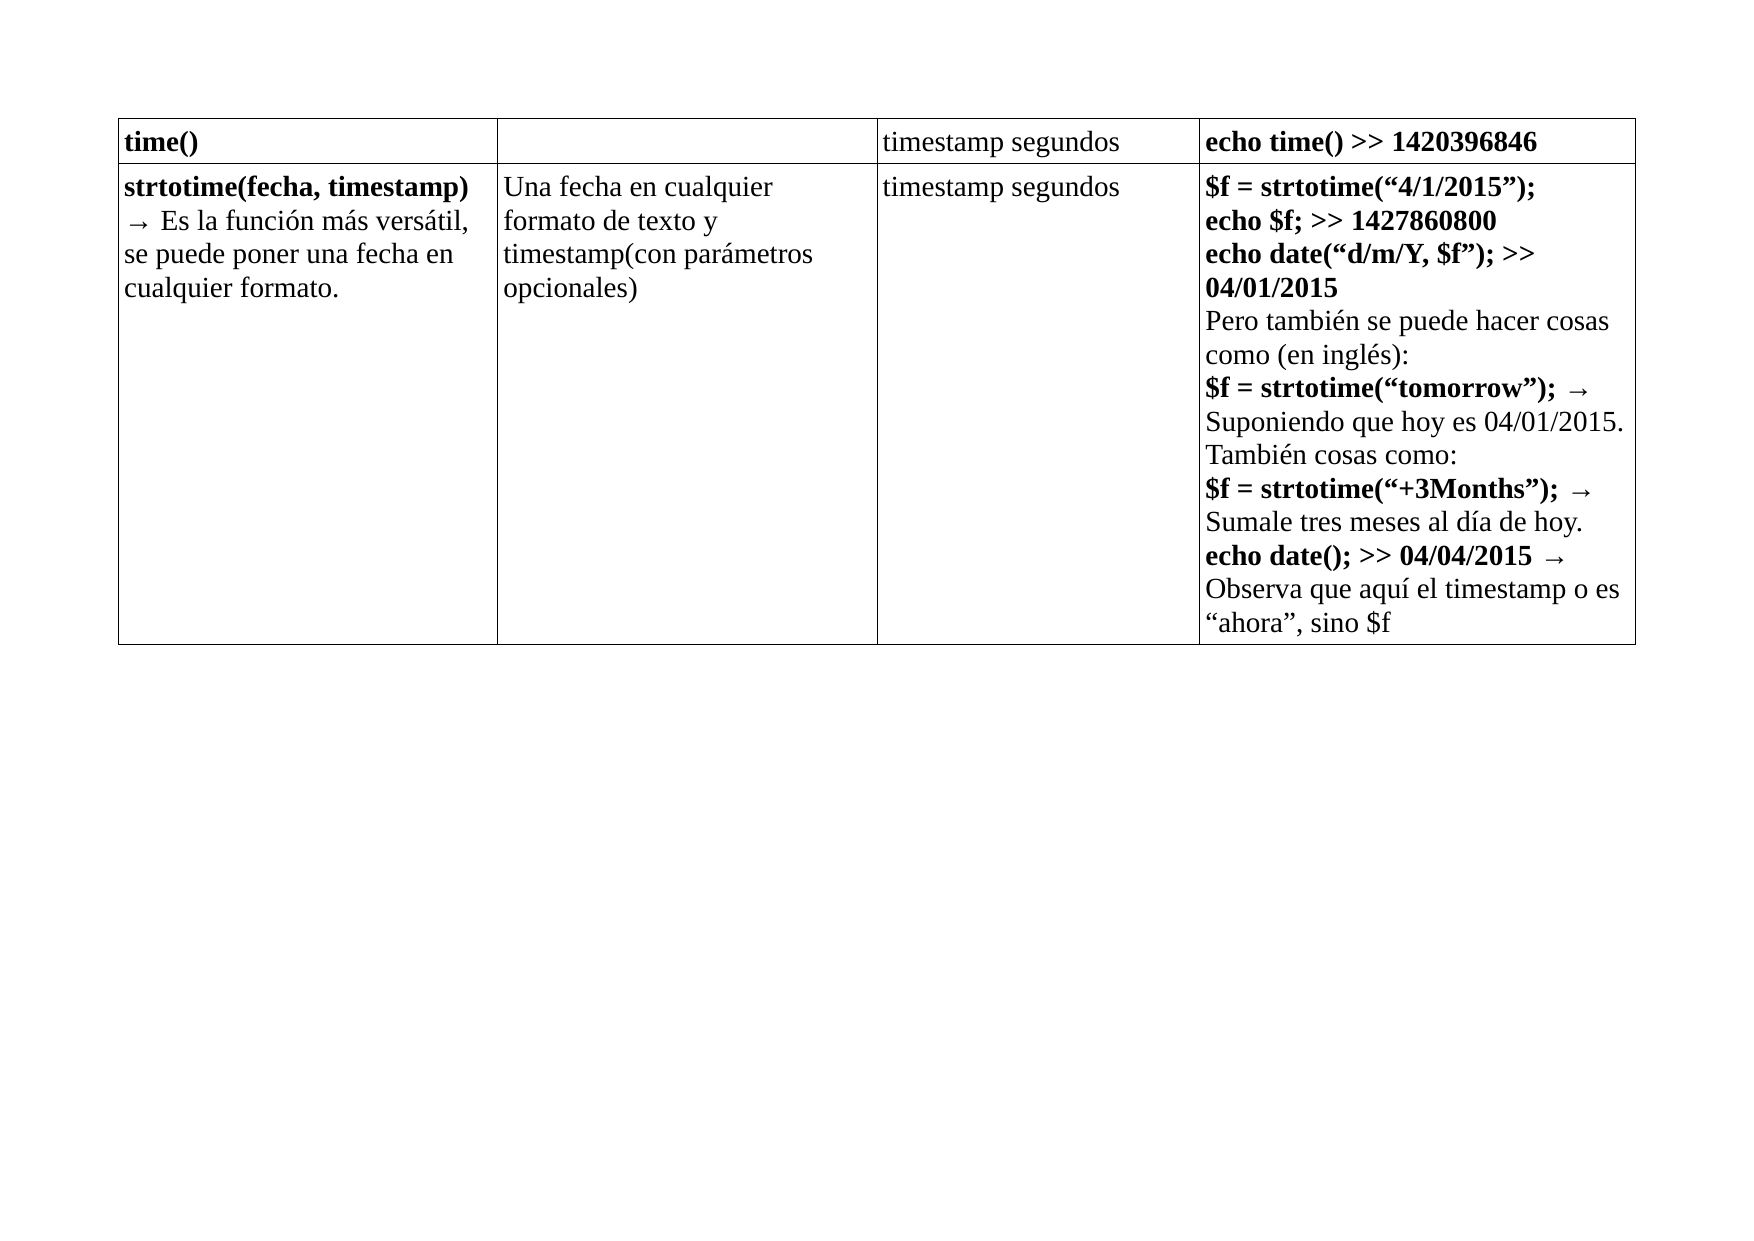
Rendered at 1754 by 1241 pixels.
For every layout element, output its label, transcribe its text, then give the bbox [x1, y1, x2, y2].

table_cell strtotime(fecha, timestamp) → Es la función más versátil, se puede poner una fecha en cualquier formato. [119, 164, 497, 644]
table_cell Una fecha en cualquier formato de texto y timestamp(con parámetros opcionales) [498, 164, 877, 644]
table_cell [498, 119, 877, 163]
table_cell echo time() >> 1420396846 [1200, 119, 1635, 163]
table_cell time() [119, 119, 497, 163]
table_cell $f = strtotime(“4/1/2015”); echo $f; >> 1427860800 echo date(“d/m/Y, $f”); >> 04/01/2015 Pero también se puede hacer cosas como (en inglés): $f = strtotime(“tomorrow”); → Suponiendo que hoy es 04/01/2015. También cosas como: $f = strtotime(“+3Months”); → Sumale tres meses al día de hoy. echo date(); >> 04/04/2015 → Observa que aquí el timestamp o es “ahora”, sino $f [1200, 164, 1635, 644]
table_cell timestamp segundos [878, 164, 1199, 644]
table_cell timestamp segundos [878, 119, 1199, 163]
